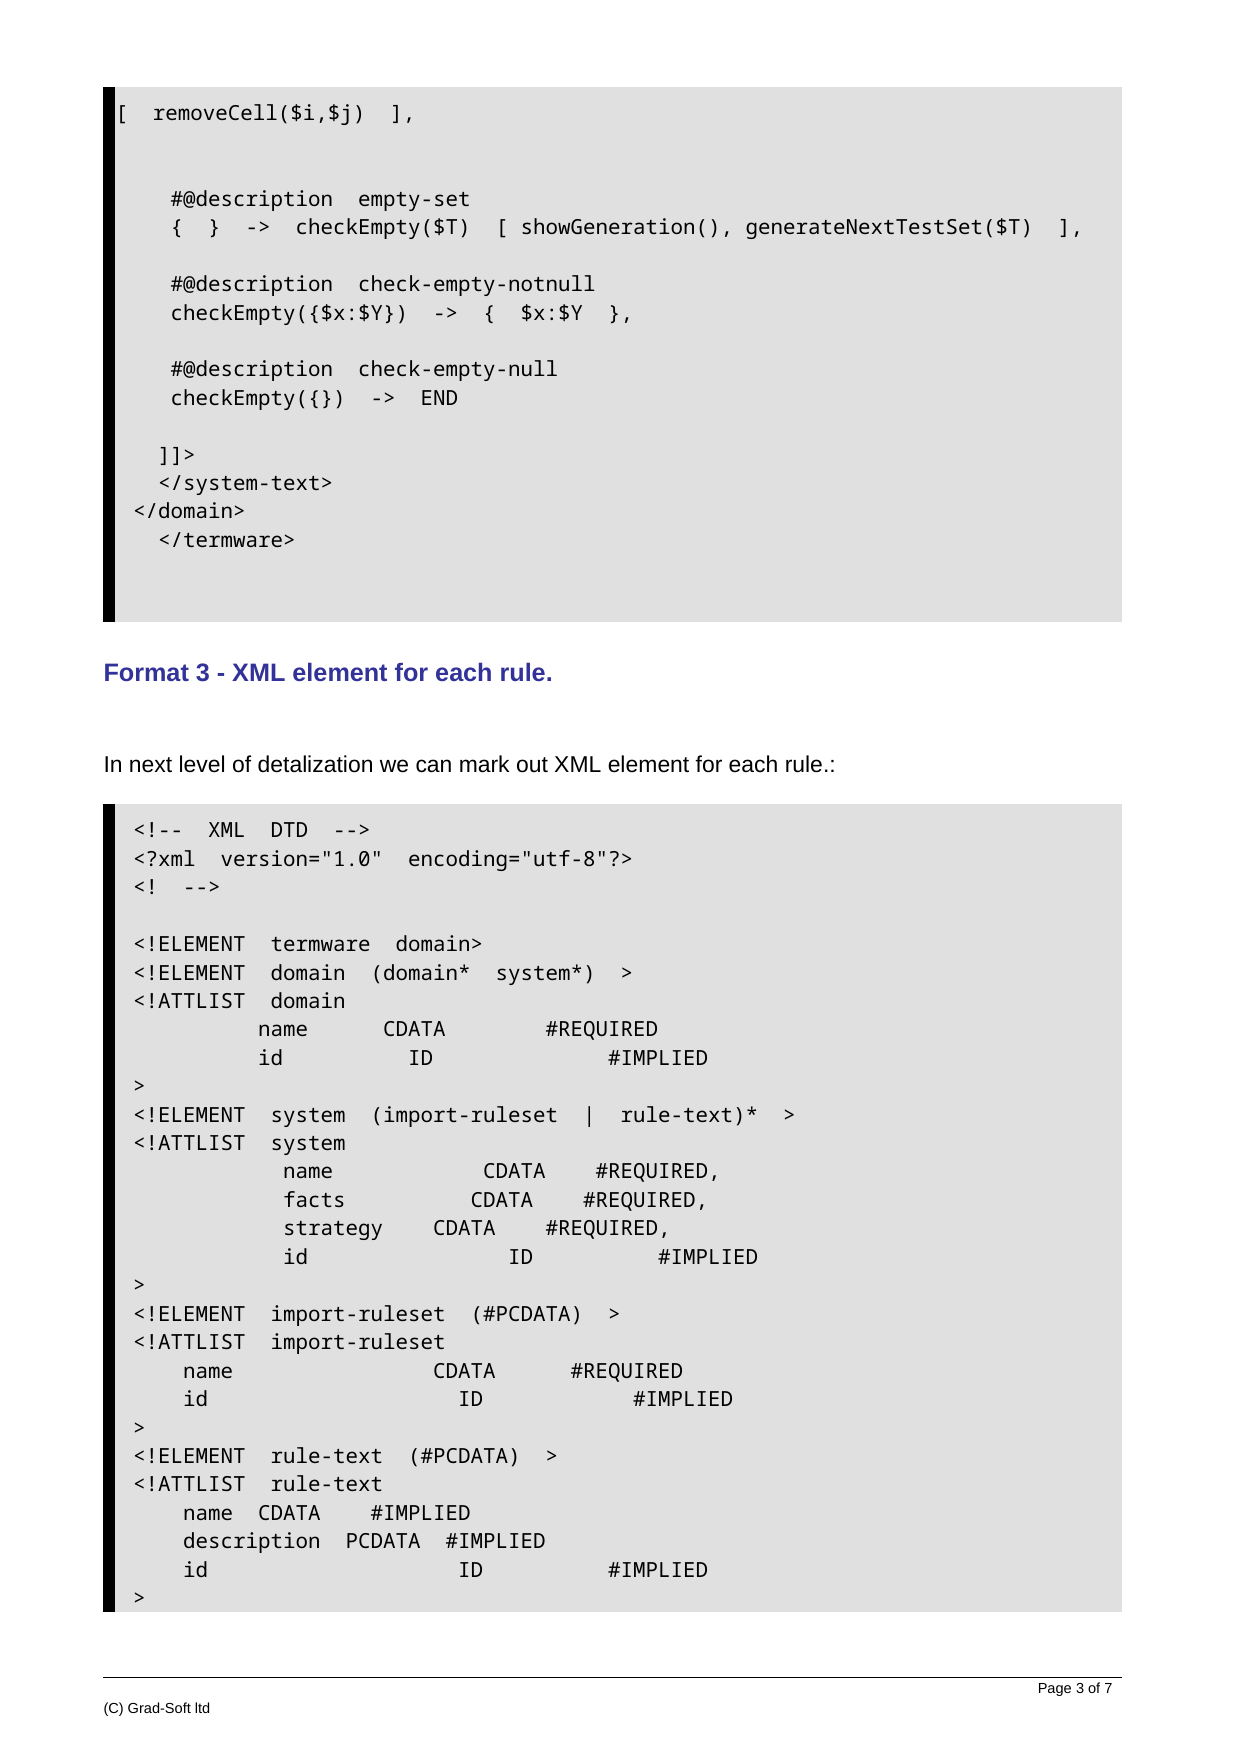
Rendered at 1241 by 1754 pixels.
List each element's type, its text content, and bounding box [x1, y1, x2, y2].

list name CDATA #REQUIRED [115, 1356, 1122, 1384]
list { } -> checkEmpty($T) [ showGeneration(), generateNextTestSet($T) ], [115, 212, 1122, 241]
list <!ATTLIST rule-text [115, 1469, 1122, 1498]
list #@description empty-set [115, 184, 1122, 212]
list checkEmpty({$x:$Y}) -> { $x:$Y }, [115, 298, 1122, 326]
list ]]> [115, 440, 1122, 468]
list <!ELEMENT system (import-ruleset | rule-text)* > [115, 1100, 1122, 1128]
list </system-text> [115, 468, 1122, 497]
list </domain> [115, 497, 1122, 525]
list strategy CDATA #REQUIRED, [115, 1213, 1122, 1242]
list description PCDATA #IMPLIED [115, 1526, 1122, 1555]
list > [115, 1071, 1122, 1100]
text In next level of detalization we can mark out XML element for each rule.: [103, 751, 1122, 777]
list <?xml version="1.0" encoding="utf-8"?> [115, 844, 1122, 872]
list > [115, 1583, 1122, 1612]
list <! --> [115, 872, 1122, 901]
list <!ATTLIST domain [115, 986, 1122, 1014]
list <!ELEMENT domain (domain* system*) > [115, 958, 1122, 986]
list > [115, 1270, 1122, 1299]
list name CDATA #REQUIRED [115, 1014, 1122, 1043]
list #@description check-empty-null [115, 354, 1122, 383]
list id ID #IMPLIED [115, 1384, 1122, 1413]
list checkEmpty({}) -> END [115, 383, 1122, 411]
list [ removeCell($i,$j) ], [115, 87, 1122, 127]
list <!ELEMENT rule-text (#PCDATA) > [115, 1441, 1122, 1469]
list #@description check-empty-notnull [115, 269, 1122, 298]
list </termware> [115, 525, 1122, 553]
list <!-- XML DTD --> [115, 804, 1122, 844]
list <!ELEMENT termware domain> [115, 929, 1122, 958]
list > [115, 1413, 1122, 1441]
list id ID #IMPLIED [115, 1242, 1122, 1270]
list id ID #IMPLIED [115, 1555, 1122, 1583]
list <!ELEMENT import-ruleset (#PCDATA) > [115, 1299, 1122, 1327]
list <!ATTLIST import-ruleset [115, 1327, 1122, 1356]
list name CDATA #IMPLIED [115, 1498, 1122, 1526]
list facts CDATA #REQUIRED, [115, 1185, 1122, 1213]
list <!ATTLIST system [115, 1128, 1122, 1157]
list name CDATA #REQUIRED, [115, 1157, 1122, 1185]
subtitle Format 3 - XML element for each rule. [103, 658, 1122, 687]
list id ID #IMPLIED [115, 1043, 1122, 1071]
